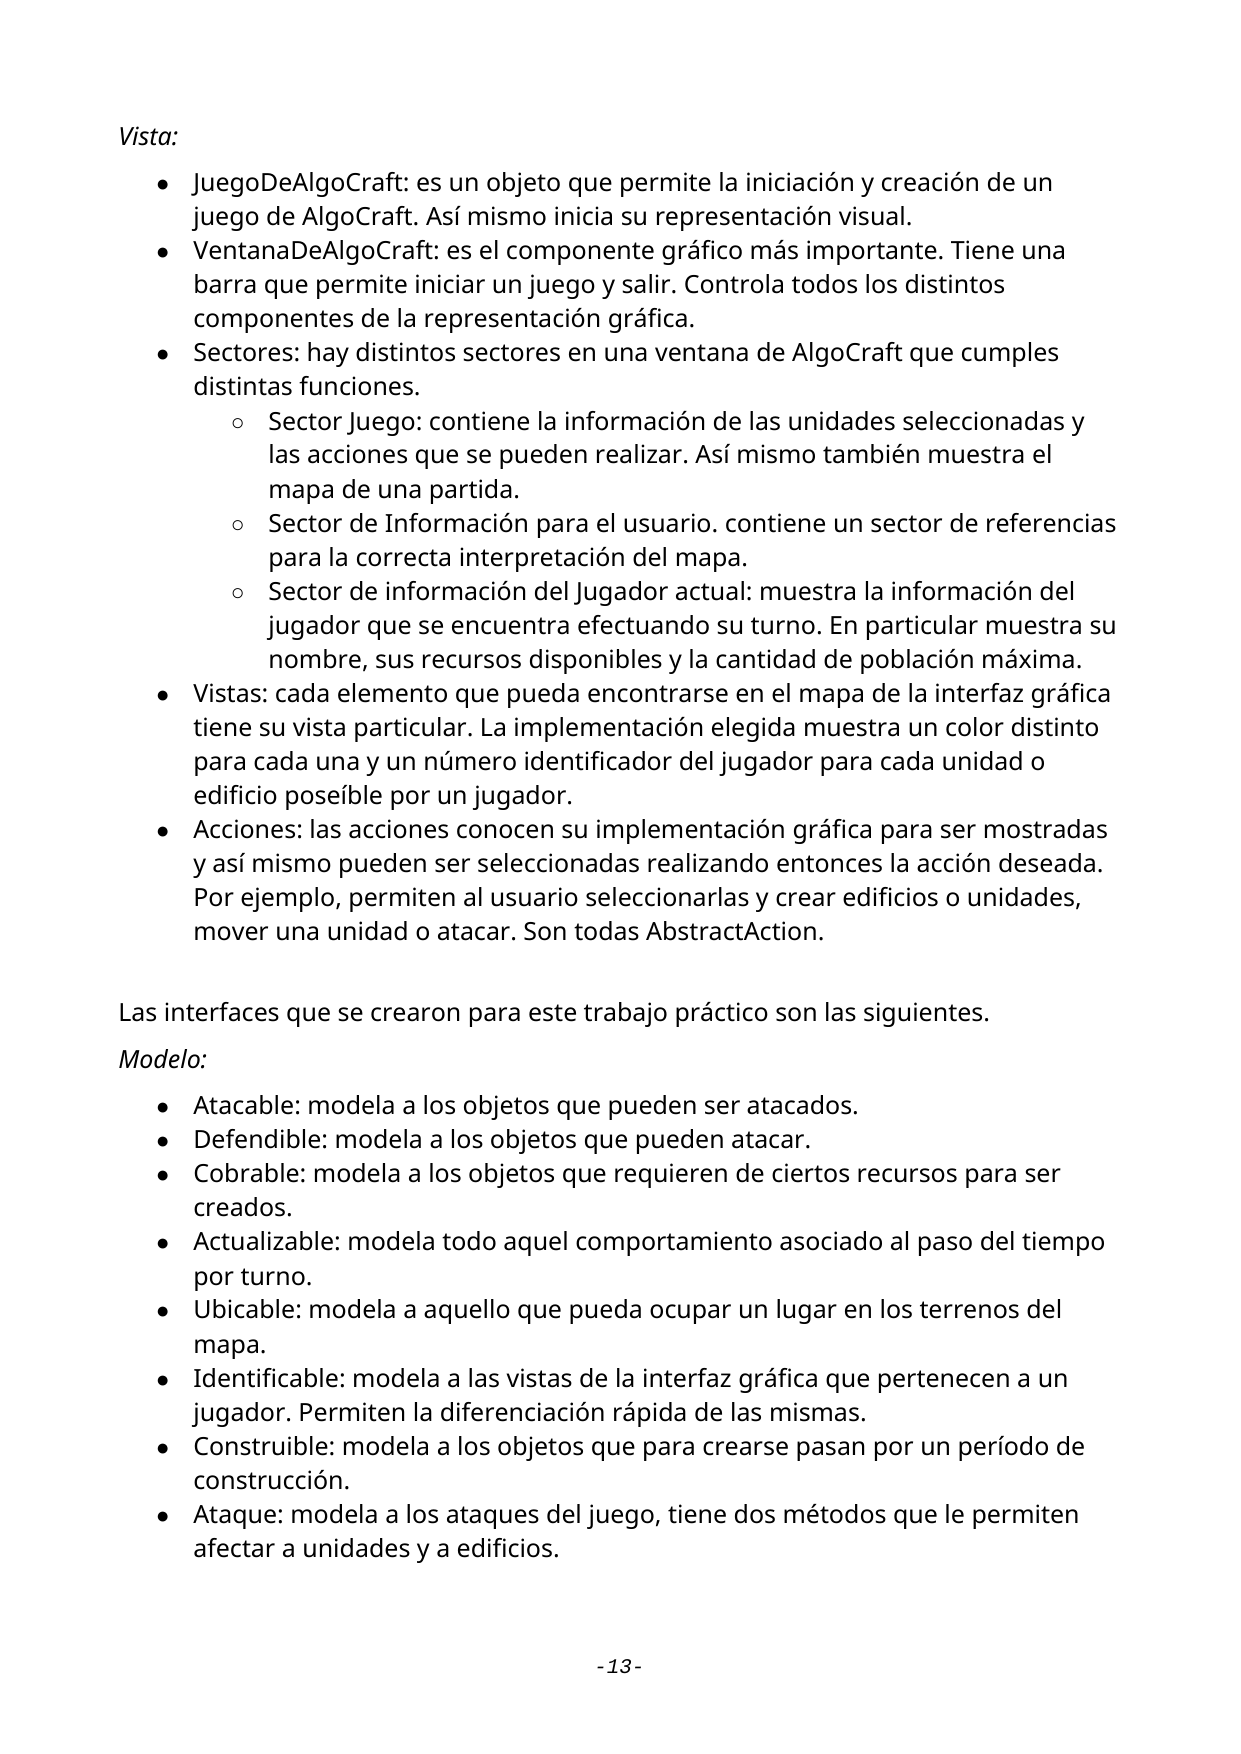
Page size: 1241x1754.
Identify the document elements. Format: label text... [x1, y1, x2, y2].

list Identificable: modela a las vistas de la interfaz gráfica que pertenecen a un jugador. Permiten la diferenciación rápida de las mismas. [156, 1360, 1122, 1428]
list Atacable: modela a los objetos que pueden ser atacados. [156, 1088, 1122, 1122]
list Cobrable: modela a los objetos que requieren de ciertos recursos para ser creados. [156, 1156, 1122, 1224]
list Sector Juego: contiene la información de las unidades seleccionadas y las acciones que se pueden realizar. Así mismo también muestra el mapa de una partida. [231, 403, 1122, 505]
list Vistas: cada elemento que pueda encontrarse en el mapa de la interfaz gráfica tiene su vista particular. La implementación elegida muestra un color distinto para cada una y un número identificador del jugador para cada unidad o edificio poseíble por un jugador. [156, 676, 1122, 812]
list Construible: modela a los objetos que para crearse pasan por un período de construcción. [156, 1428, 1122, 1497]
list Ataque: modela a los ataques del juego, tiene dos métodos que le permiten afectar a unidades y a edificios. [156, 1497, 1122, 1565]
list Sector de Información para el usuario. contiene un sector de referencias para la correcta interpretación del mapa. [231, 505, 1122, 573]
list Sectores: hay distintos sectores en una ventana de AlgoCraft que cumples distintas funciones. [156, 335, 1122, 403]
text Modelo: [118, 1041, 1122, 1075]
list Actualizable: modela todo aquel comportamiento asociado al paso del tiempo por turno. [156, 1224, 1122, 1292]
text Vista: [118, 118, 1122, 152]
list Defendible: modela a los objetos que pueden atacar. [156, 1122, 1122, 1156]
list Acciones: las acciones conocen su implementación gráfica para ser mostradas y así mismo pueden ser seleccionadas realizando entonces la acción deseada. Por ejemplo, permiten al usuario seleccionarlas y crear edificios o unidades, mover una unidad o atacar. Son todas AbstractAction. [156, 812, 1122, 948]
list VentanaDeAlgoCraft: es el componente gráfico más importante. Tiene una barra que permite iniciar un juego y salir. Controla todos los distintos componentes de la representación gráfica. [156, 233, 1122, 335]
list JuegoDeAlgoCraft: es un objeto que permite la iniciación y creación de un juego de AlgoCraft. Así mismo inicia su representación visual. [156, 165, 1122, 233]
list Sector de información del Jugador actual: muestra la información del jugador que se encuentra efectuando su turno. En particular muestra su nombre, sus recursos disponibles y la cantidad de población máxima. [231, 573, 1122, 676]
text Las interfaces que se crearon para este trabajo práctico son las siguientes. [118, 995, 1122, 1029]
list Ubicable: modela a aquello que pueda ocupar un lugar en los terrenos del mapa. [156, 1292, 1122, 1360]
